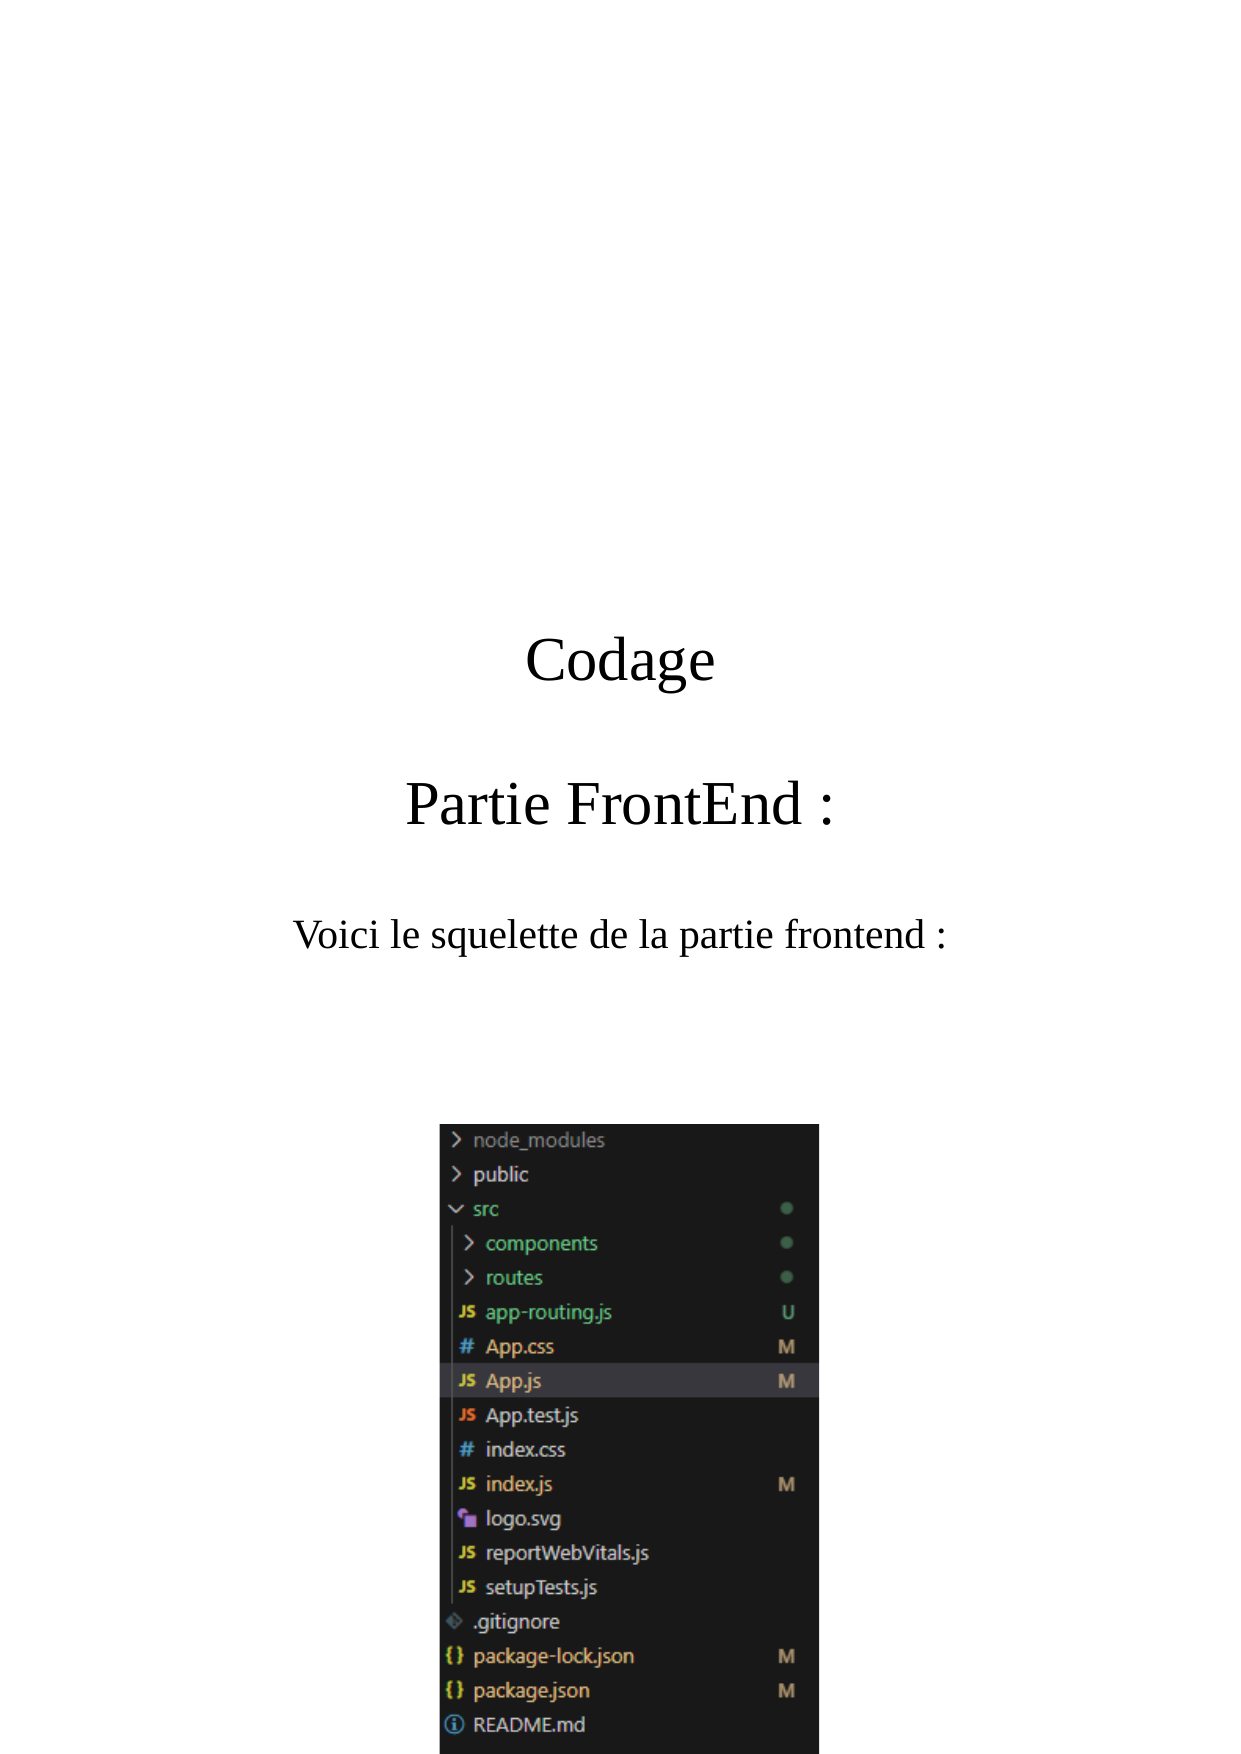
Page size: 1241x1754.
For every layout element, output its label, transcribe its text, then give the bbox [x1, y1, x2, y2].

text Partie FrontEnd : [118, 766, 1122, 838]
text Codage [118, 622, 1122, 694]
picture [439, 1124, 820, 1754]
text Voici le squelette de la partie frontend : [118, 910, 1122, 958]
